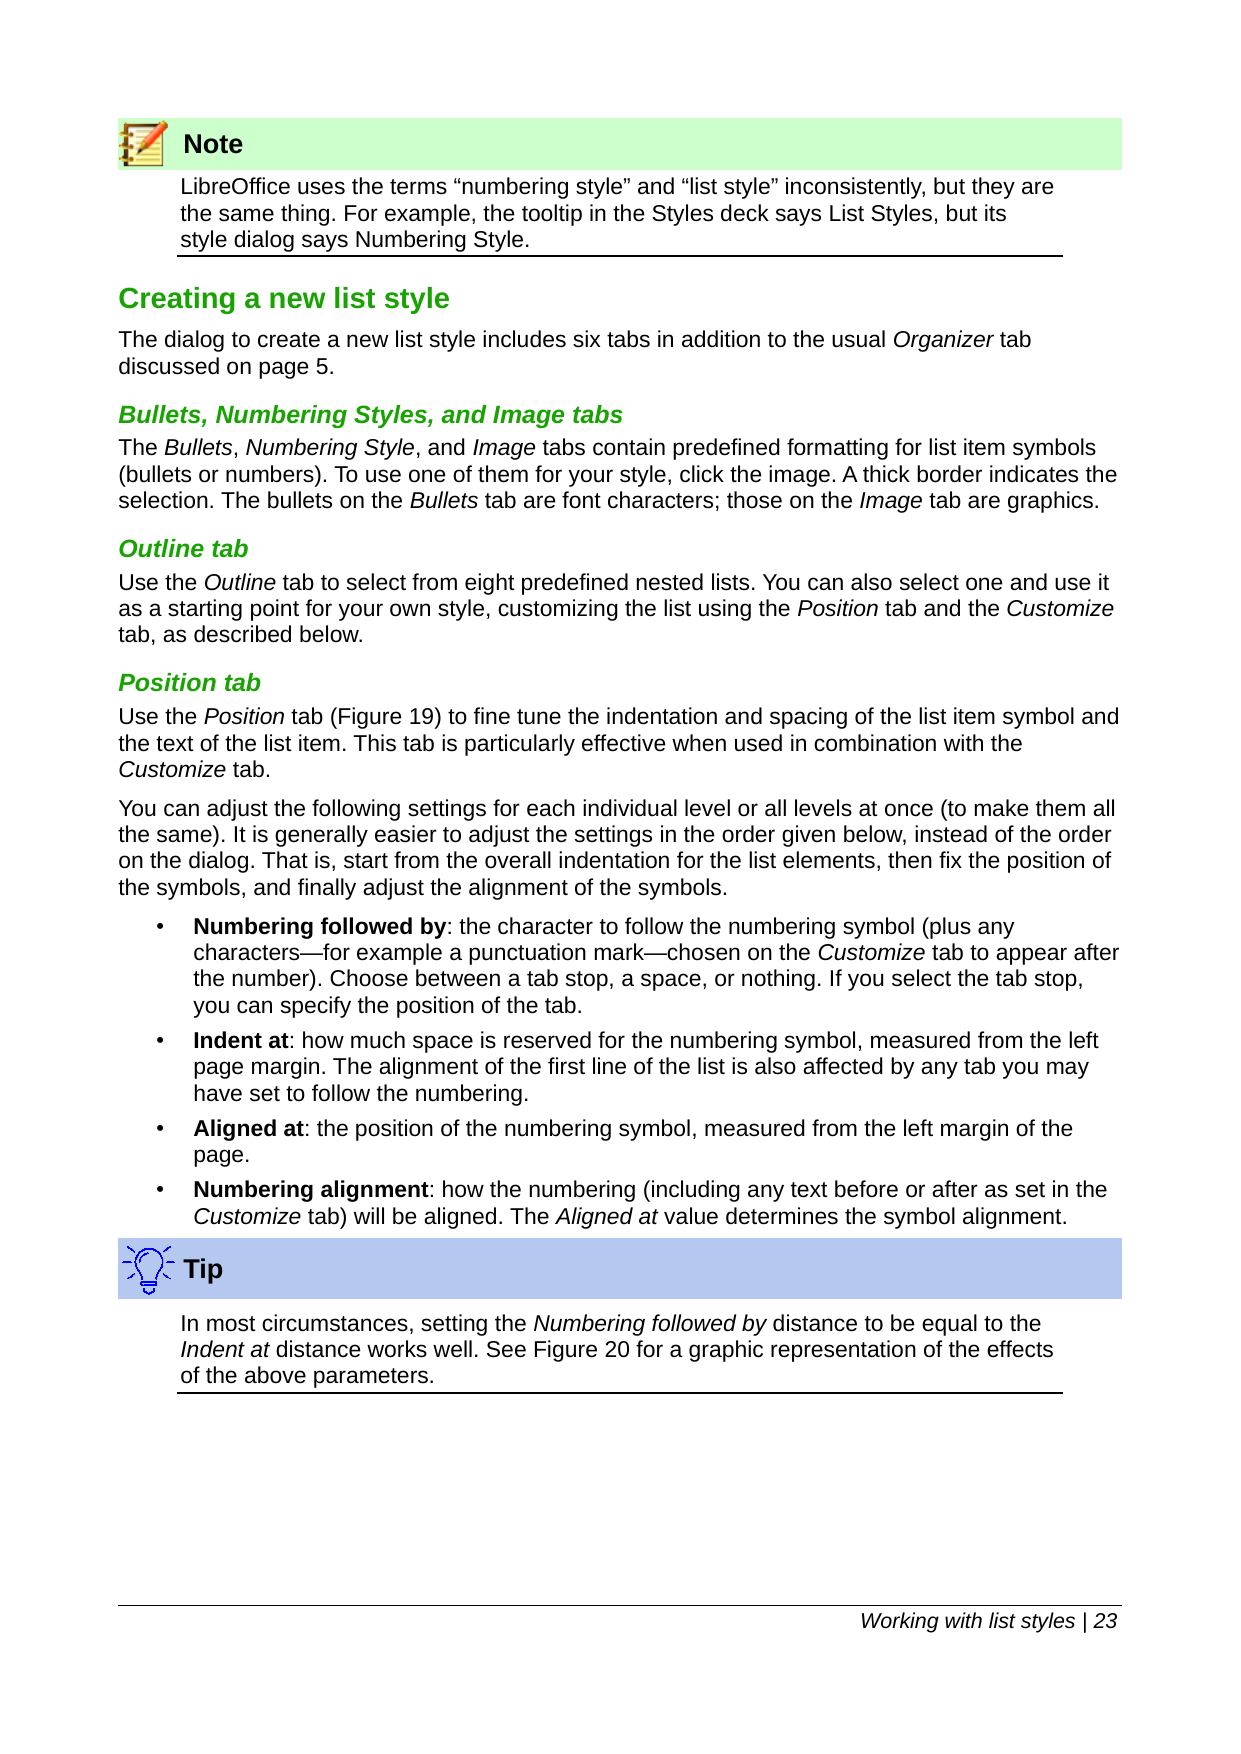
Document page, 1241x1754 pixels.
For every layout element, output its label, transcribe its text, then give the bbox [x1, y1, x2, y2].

subtitle Note [118, 118, 1122, 170]
list Numbering followed by: the character to follow the numbering symbol (plus any characters—for example a punctuation mark—chosen on the Customize tab to appear after the number). Choose between a tab stop, a space, or nothing. If you select the tab stop, you can specify the position of the tab. [156, 913, 1122, 1018]
text LibreOffice uses the terms “numbering style” and “list style” inconsistently, but they are the same thing. For example, the tooltip in the Styles deck says List Styles, but its style dialog says Numbering Style. [177, 170, 1063, 255]
text Use the Position tab (Figure 19) to fine tune the indentation and spacing of the list item symbol and the text of the list item. This tab is particularly effective when used in combination with the Customize tab. [118, 703, 1122, 782]
list You can adjust the following settings for each individual level or all levels at once (to make them all the same). It is generally easier to adjust the settings in the order given below, instead of the order on the dialog. That is, start from the overall indentation for the list elements, then fix the position of the symbols, and finally adjust the alignment of the symbols. [118, 795, 1122, 900]
text In most circumstances, setting the Numbering followed by distance to be equal to the Indent at distance works well. See Figure 20 for a graphic representation of the effects of the above parameters. [177, 1307, 1063, 1392]
subtitle Outline tab [118, 534, 1122, 563]
subtitle Tip [179, 1238, 1122, 1299]
list Aligned at: the position of the numbering symbol, measured from the left margin of the page. [156, 1115, 1122, 1167]
text The dialog to create a new list style includes six tabs in addition to the usual Organizer tab discussed on page 5. [118, 326, 1122, 379]
subtitle Bullets, Numbering Styles, and Image tabs [118, 400, 1122, 428]
list Indent at: how much space is reserved for the numbering symbol, measured from the left page margin. The alignment of the first line of the list is also affected by any tab you may have set to follow the numbering. [156, 1027, 1122, 1106]
list Numbering alignment: how the numbering (including any text before or after as set in the Customize tab) will be aligned. The Aligned at value determines the symbol alignment. [156, 1176, 1122, 1229]
picture [119, 119, 170, 170]
text The Bullets, Numbering Style, and Image tabs contain predefined formatting for list item symbols (bullets or numbers). To use one of them for your style, click the image. A thick border indicates the selection. The bullets on the Bullets tab are font characters; those on the Image tab are graphics. [118, 434, 1122, 513]
text Use the Outline tab to select from eight predefined nested lists. You can also select one and use it as a starting point for your own style, customizing the list using the Position tab and the Customize tab, as described below. [118, 569, 1122, 648]
subtitle Position tab [118, 668, 1122, 697]
subtitle Creating a new list style [118, 281, 1122, 314]
picture [119, 1238, 179, 1299]
